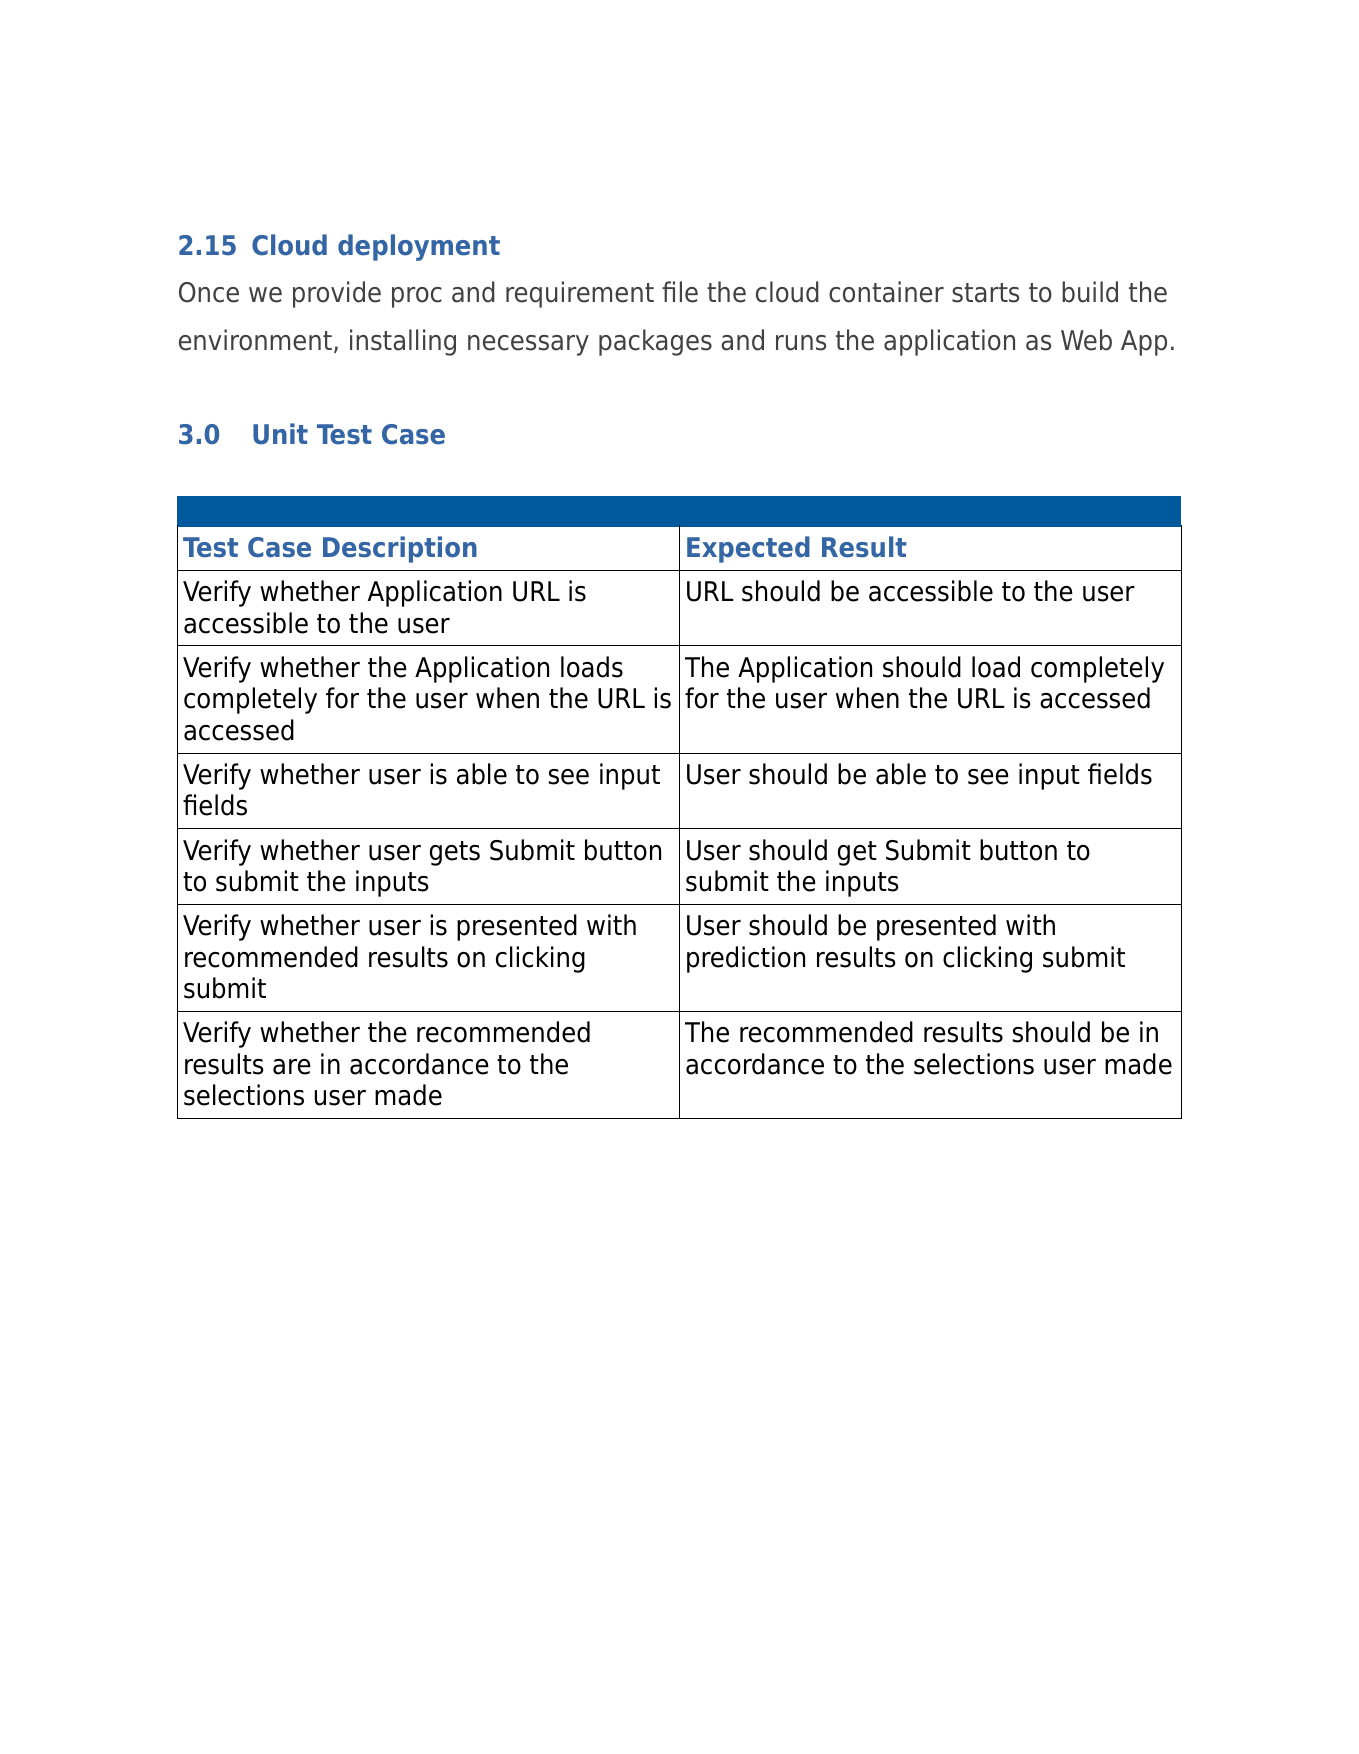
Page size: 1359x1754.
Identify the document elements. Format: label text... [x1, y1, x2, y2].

table_cell Expected Result [680, 527, 1181, 569]
table_cell Test Case Description [178, 527, 679, 569]
table_cell Verify whether user is presented with recommended results on clicking submit [178, 905, 679, 1011]
text 3.0 Unit Test Case [177, 419, 1181, 451]
text Once we provide proc and requirement file the cloud container starts to build the environment, installing necessary packages and runs the application as Web App. [177, 278, 1181, 356]
table_header [177, 496, 679, 525]
table_cell User should be presented with prediction results on clicking submit [680, 905, 1181, 1011]
table_cell Verify whether the recommended results are in accordance to the selections user made [178, 1012, 679, 1118]
table_cell Verify whether Application URL is accessible to the user [178, 571, 679, 645]
table_cell URL should be accessible to the user [680, 571, 1181, 645]
table_cell User should be able to see input fields [680, 754, 1181, 828]
table_cell Verify whether the Application loads completely for the user when the URL is accessed [178, 646, 679, 752]
table_cell User should get Submit button to submit the inputs [680, 829, 1181, 904]
table_cell Verify whether user is able to see input fields [178, 754, 679, 828]
table_cell The recommended results should be in accordance to the selections user made [680, 1012, 1181, 1118]
table_cell Verify whether user gets Submit button to submit the inputs [178, 829, 679, 904]
table_cell The Application should load completely for the user when the URL is accessed [680, 646, 1181, 752]
table_header [679, 496, 1181, 525]
text 2.15 Cloud deployment [177, 230, 1181, 262]
